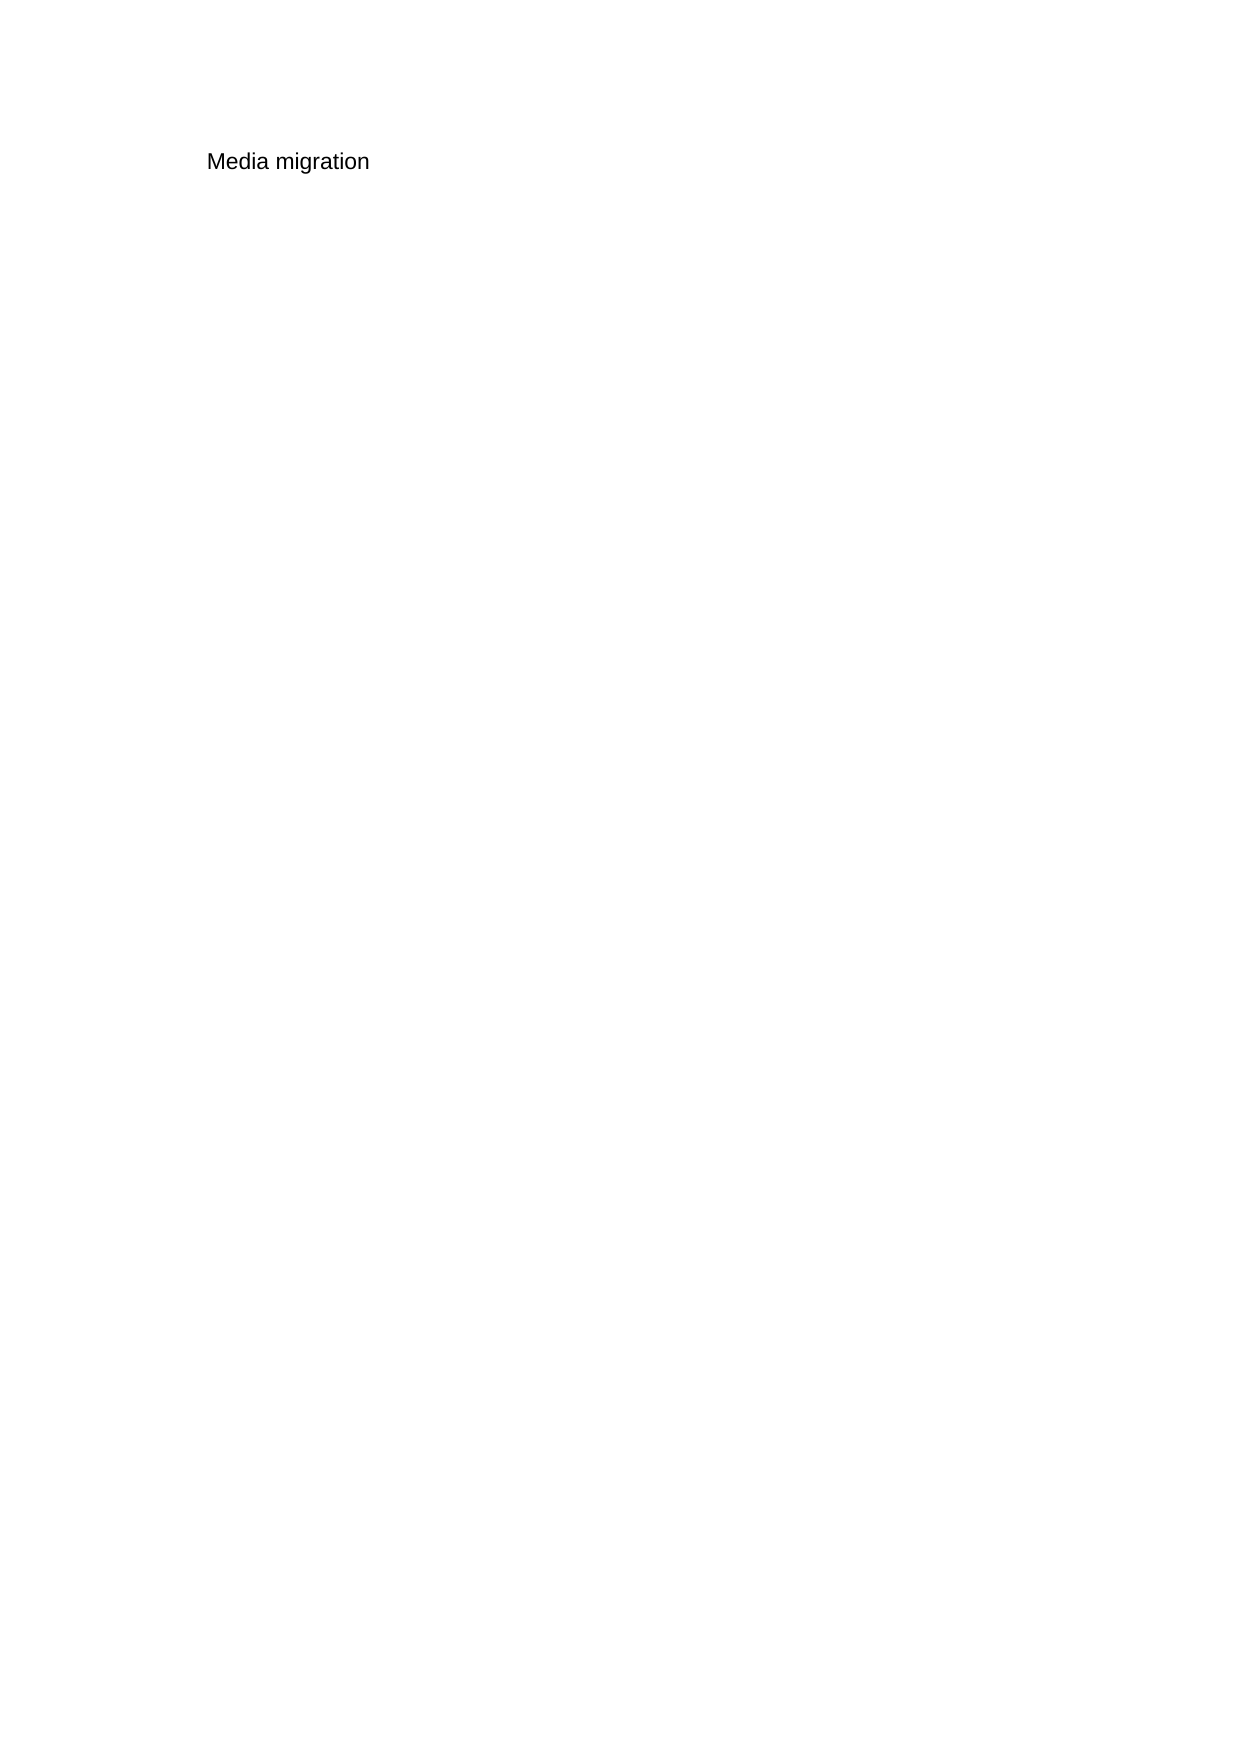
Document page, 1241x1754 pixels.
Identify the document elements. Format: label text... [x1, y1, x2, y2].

text Media migration [207, 148, 1033, 174]
